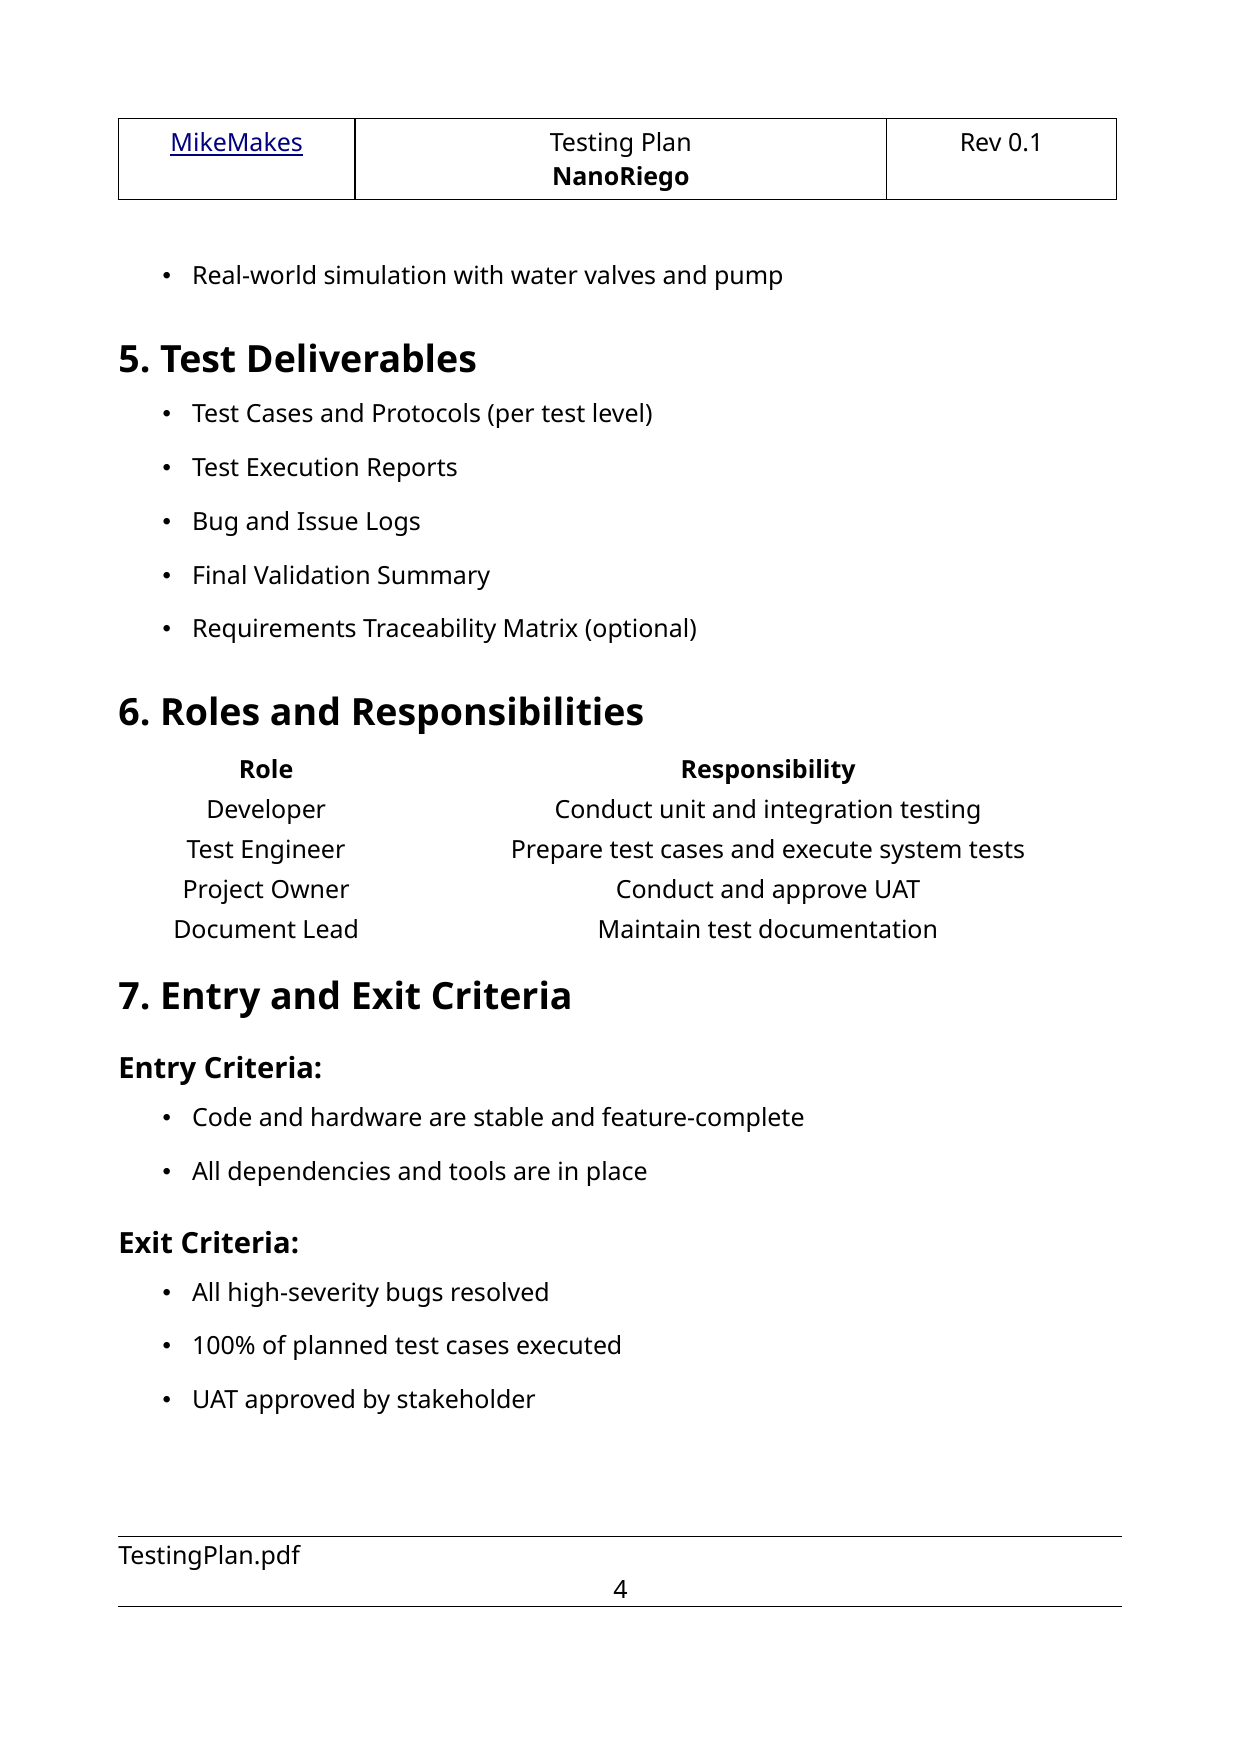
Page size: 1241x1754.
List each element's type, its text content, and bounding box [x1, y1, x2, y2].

list All dependencies and tools are in place [162, 1154, 1122, 1188]
table_cell Prepare test cases and execute system tests [414, 829, 1122, 869]
subtitle 7. Entry and Exit Criteria [118, 969, 1122, 1021]
table_header Role [118, 749, 414, 789]
subtitle Exit Criteria: [118, 1222, 1122, 1262]
table_header Responsibility [414, 749, 1122, 789]
table_cell Project Owner [118, 869, 414, 909]
table_cell Conduct unit and integration testing [414, 789, 1122, 829]
list Code and hardware are stable and feature-complete [162, 1100, 1122, 1134]
list Bug and Issue Logs [162, 504, 1122, 538]
list Test Execution Reports [162, 450, 1122, 484]
list Test Cases and Protocols (per test level) [162, 396, 1122, 430]
table_cell Conduct and approve UAT [414, 869, 1122, 909]
list All high-severity bugs resolved [162, 1274, 1122, 1308]
table_cell Developer [118, 789, 414, 829]
list Final Validation Summary [162, 557, 1122, 591]
subtitle 5. Test Deliverables [118, 333, 1122, 384]
list 100% of planned test cases executed [162, 1328, 1122, 1362]
subtitle 6. Roles and Responsibilities [118, 686, 1122, 737]
table_cell Maintain test documentation [414, 909, 1122, 949]
list UAT approved by stakeholder [162, 1382, 1122, 1416]
subtitle Entry Criteria: [118, 1048, 1122, 1087]
list Real-world simulation with water valves and pump [162, 258, 1122, 292]
list Requirements Traceability Matrix (optional) [162, 611, 1122, 645]
table_cell Document Lead [118, 909, 414, 949]
table_cell Test Engineer [118, 829, 414, 869]
